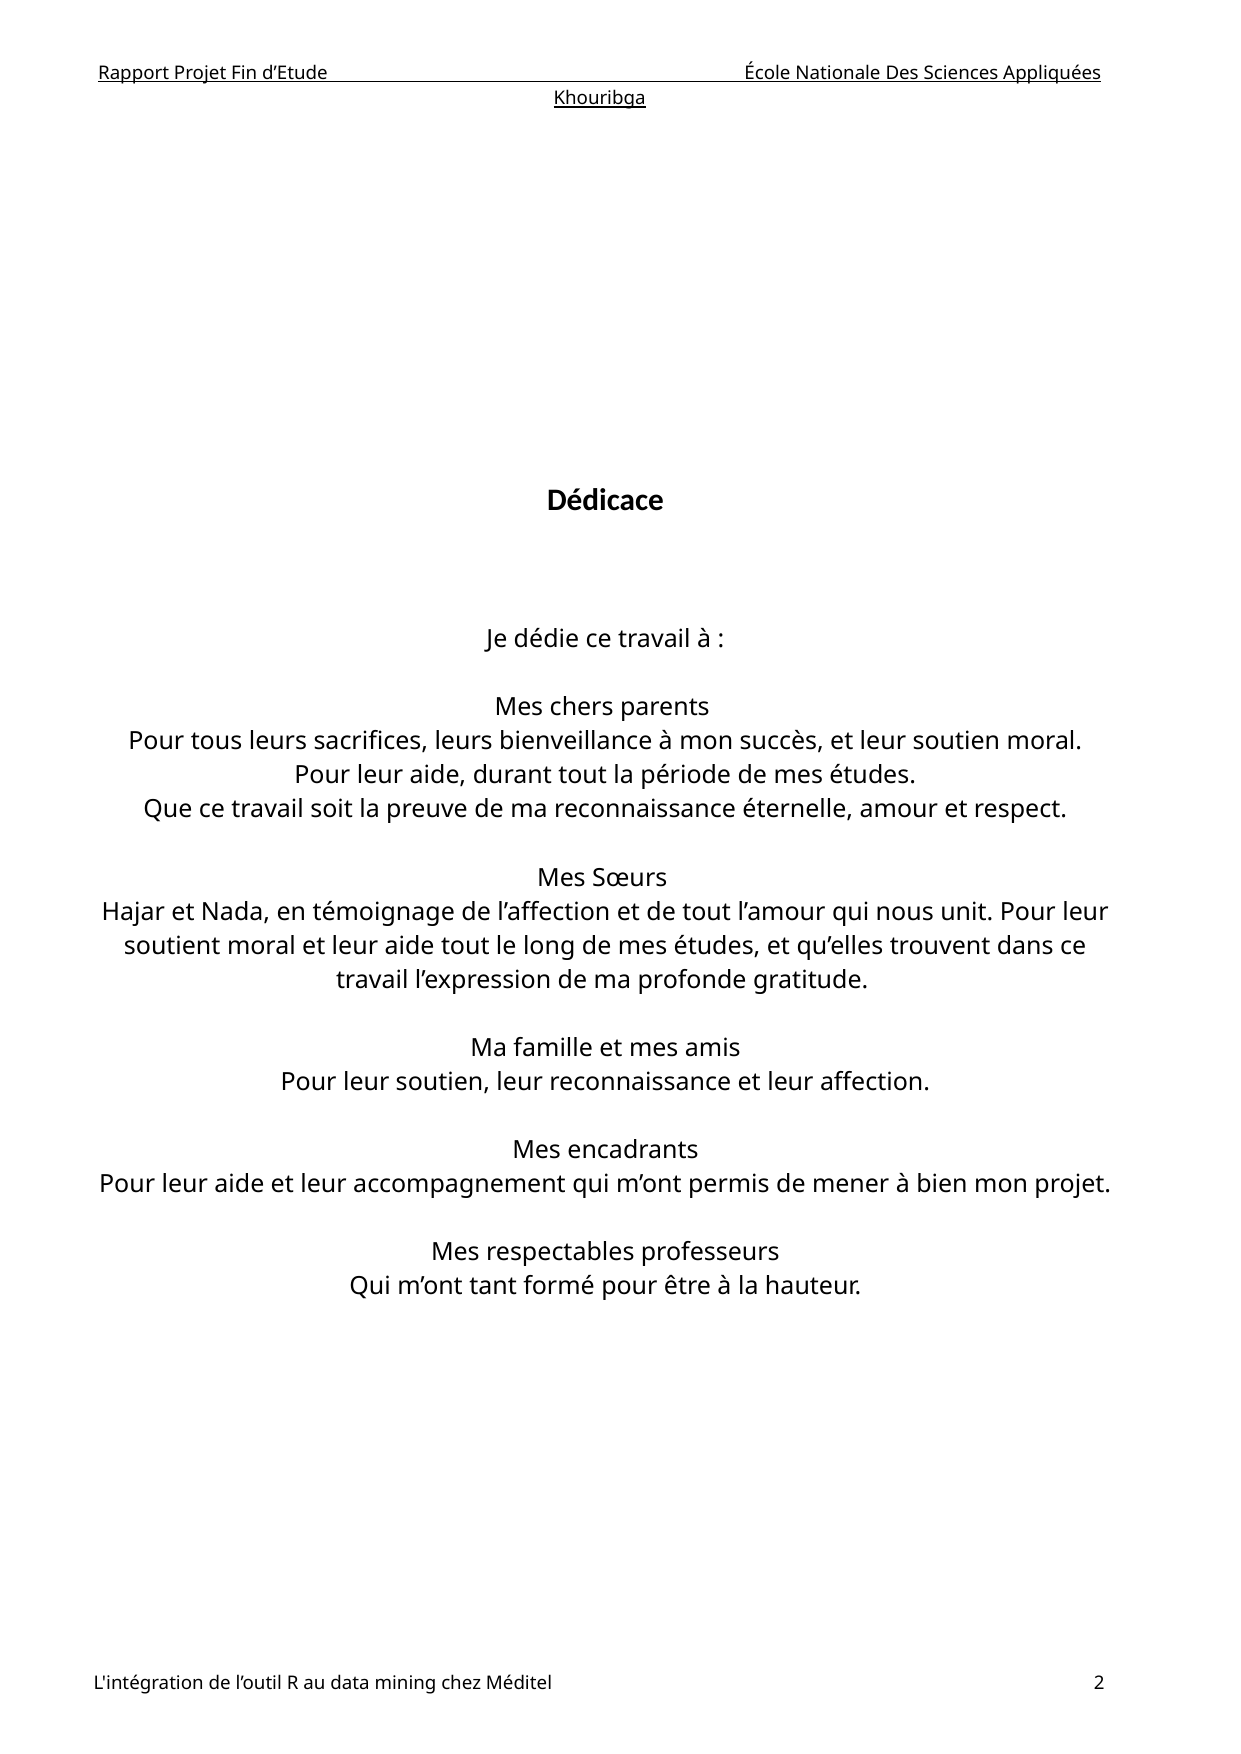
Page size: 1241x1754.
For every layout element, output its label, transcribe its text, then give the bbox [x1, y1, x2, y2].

text Je dédie ce travail à : [88, 621, 1122, 655]
text Mes chers parents [88, 689, 1122, 723]
text Ma famille et mes amis Pour leur soutien, leur reconnaissance et leur affection. [88, 1029, 1122, 1098]
text Pour tous leurs sacrifices, leurs bienveillance à mon succès, et leur soutien moral. [88, 723, 1122, 757]
text Pour leur aide, durant tout la période de mes études. [88, 757, 1122, 791]
text Que ce travail soit la preuve de ma reconnaissance éternelle, amour et respect. [88, 791, 1122, 825]
text Dédicace [88, 480, 1122, 518]
text Pour leur aide et leur accompagnement qui m’ont permis de mener à bien mon projet. [88, 1166, 1122, 1200]
text Hajar et Nada, en témoignage de l’affection et de tout l’amour qui nous unit. Pour leur soutient moral et leur aide tout le long de mes études, et qu’elles trouvent dans ce travail l’expression de ma profonde gratitude. [88, 893, 1122, 995]
text Mes respectables professeurs [88, 1234, 1122, 1268]
text Mes encadrants [88, 1098, 1122, 1166]
text Mes Sœurs [88, 859, 1122, 893]
text Qui m’ont tant formé pour être à la hauteur. [88, 1268, 1122, 1302]
